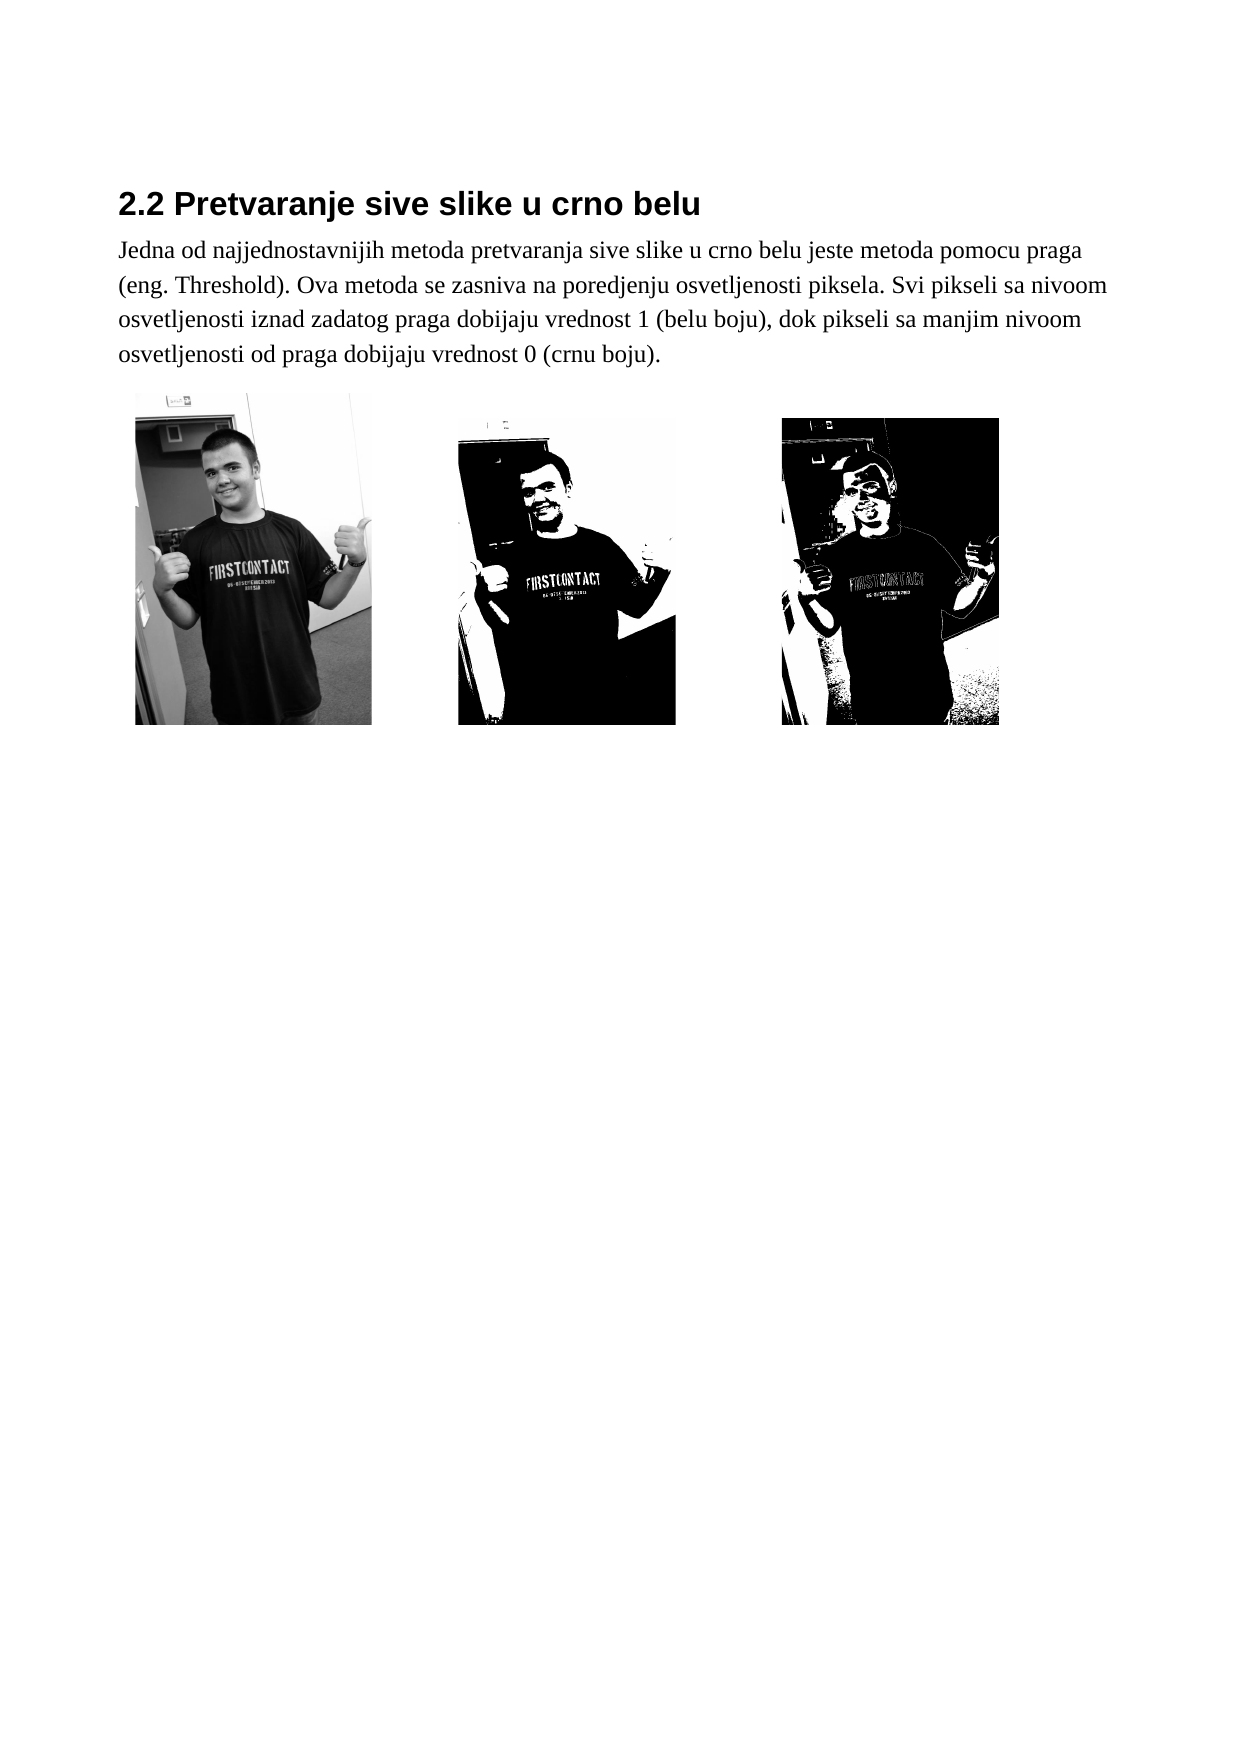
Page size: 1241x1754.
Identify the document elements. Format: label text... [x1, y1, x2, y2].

text Jedna od najjednostavnijih metoda pretvaranja sive slike u crno belu jeste metoda pomocu praga (eng. Threshold). Ova metoda se zasniva na poredjenju osvetljenosti piksela. Svi pikseli sa nivoom osvetljenosti iznad zadatog praga dobijaju vrednost 1 (belu boju), dok pikseli sa manjim nivoom osvetljenosti od praga dobijaju vrednost 0 (crnu boju). [118, 235, 1122, 367]
picture [458, 418, 676, 725]
subtitle 2.2 Pretvaranje sive slike u crno belu [118, 184, 1122, 223]
picture [135, 393, 372, 725]
picture [781, 418, 999, 725]
